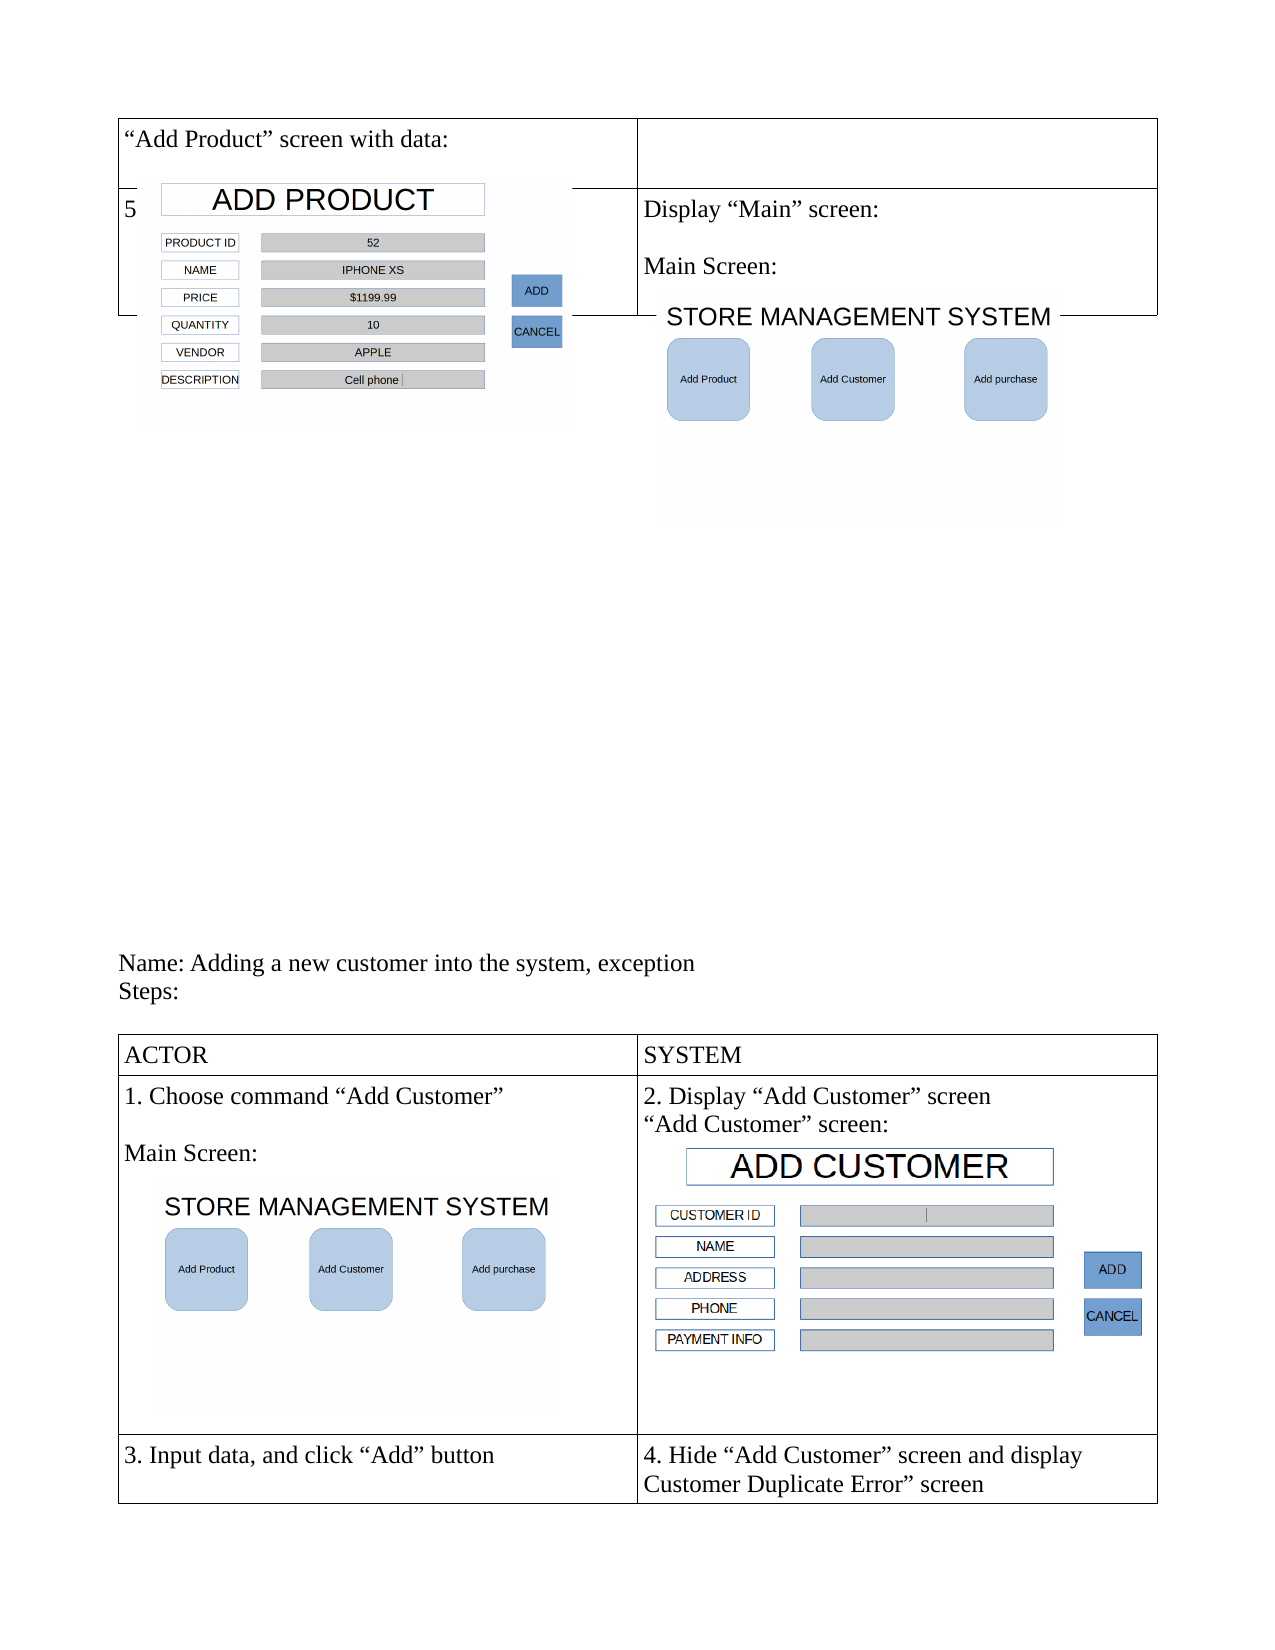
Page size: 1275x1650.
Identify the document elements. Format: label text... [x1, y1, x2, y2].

table_cell 2. Display “Add Customer” screen “Add Customer” screen: [638, 1076, 1157, 1434]
table_cell 4. Hide “Add product” screen and display “Product Duplicate Error” screen” “Product Duplicate Error” screen: [638, 119, 1157, 188]
table_cell 4. Hide “Add Customer” screen and display Customer Duplicate Error” screen “Customer Duplicate Error” screen: [638, 1435, 1157, 1503]
table_cell Display “Main” screen: Main Screen: [638, 189, 1157, 314]
table_header SYSTEM [638, 1035, 1157, 1074]
table_cell 3. Input data, and click “Add” button “Add Product” screen with data: [119, 119, 637, 188]
text Name: Adding a new customer into the system, exception [118, 948, 1157, 976]
text Steps: [118, 976, 1157, 1005]
table_cell 5. Click on “OK” button: [119, 189, 137, 314]
table_cell 1. Choose command “Add Customer” Main Screen: [119, 1076, 637, 1434]
table_cell 3. Input data, and click “Add” button [119, 1435, 637, 1503]
table_cell 5. Click on “OK” button: [573, 189, 637, 314]
table_header ACTOR [119, 1035, 637, 1074]
